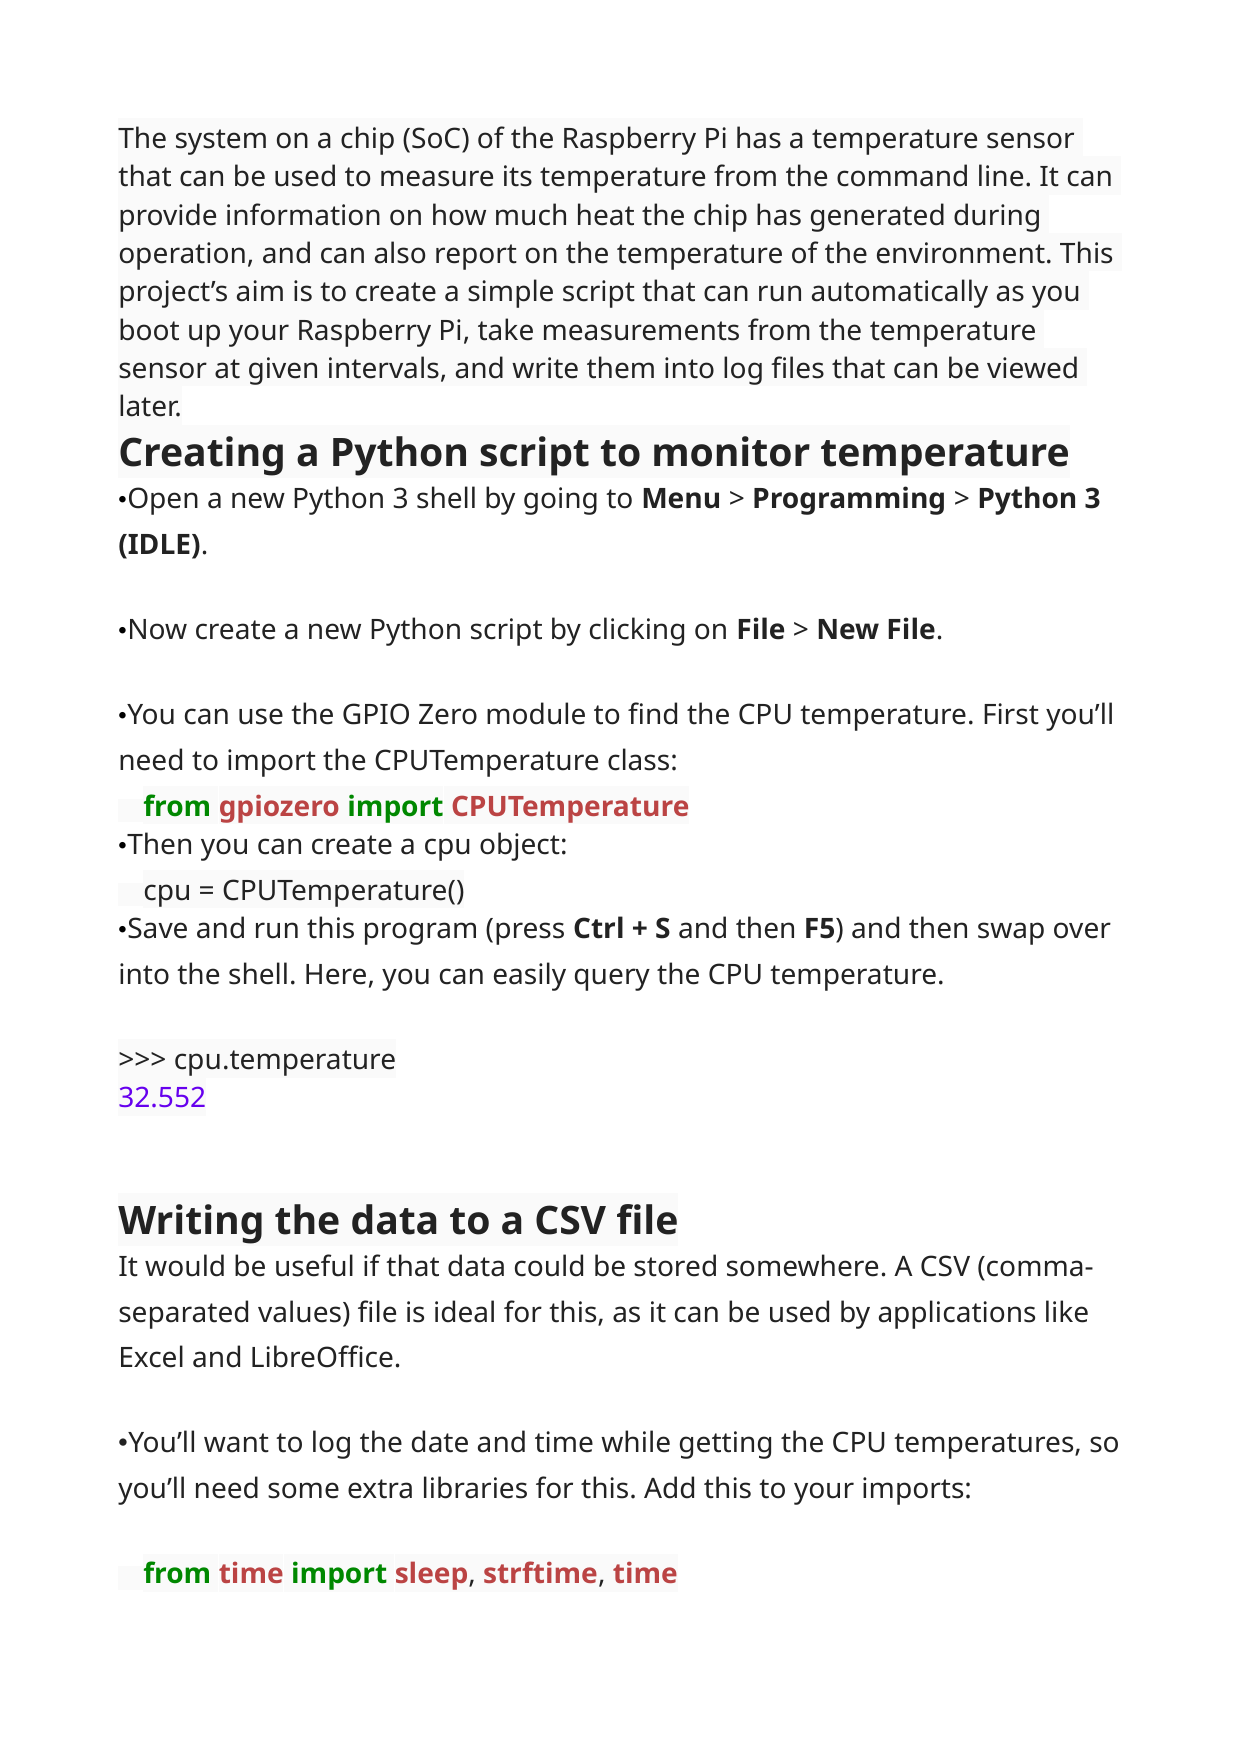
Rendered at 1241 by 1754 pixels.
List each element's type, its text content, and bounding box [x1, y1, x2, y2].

list from gpiozero import CPUTemperature [118, 786, 1122, 824]
list from time import sleep, strftime, time [118, 1554, 1122, 1592]
text The system on a chip (SoC) of the Raspberry Pi has a temperature sensor that can be used to measure its temperature from the command line. It can provide information on how much heat the chip has generated during operation, and can also report on the temperature of the environment. This project’s aim is to create a simple script that can run automatically as you boot up your Raspberry Pi, take measurements from the temperature sensor at given intervals, and write them into log files that can be viewed later. [118, 118, 1122, 425]
text It would be useful if that data could be stored somewhere. A CSV (comma-separated values) file is ideal for this, as it can be used by applications like Excel and LibreOffice. [118, 1246, 1122, 1376]
list cpu = CPUTemperature() [118, 870, 1122, 908]
list You’ll want to log the date and time while getting the CPU temperatures, so you’ll need some extra libraries for this. Add this to your imports: [118, 1423, 1122, 1507]
list You can use the GPIO Zero module to find the CPU temperature. First you’ll need to import the CPUTemperature class: [118, 694, 1122, 778]
text 32.552 [118, 1078, 1122, 1116]
subtitle Writing the data to a CSV file [118, 1193, 1122, 1246]
subtitle Creating a Python script to monitor temperature [118, 425, 1122, 478]
list Now create a new Python script by clicking on File > New File. [118, 609, 1122, 647]
list Then you can create a cpu object: [118, 824, 1122, 862]
list Open a new Python 3 shell by going to Menu > Programming > Python 3 (IDLE). [118, 478, 1122, 562]
list Save and run this program (press Ctrl + S and then F5) and then swap over into the shell. Here, you can easily query the CPU temperature. [118, 908, 1122, 993]
text >>> cpu.temperature [118, 1039, 1122, 1078]
